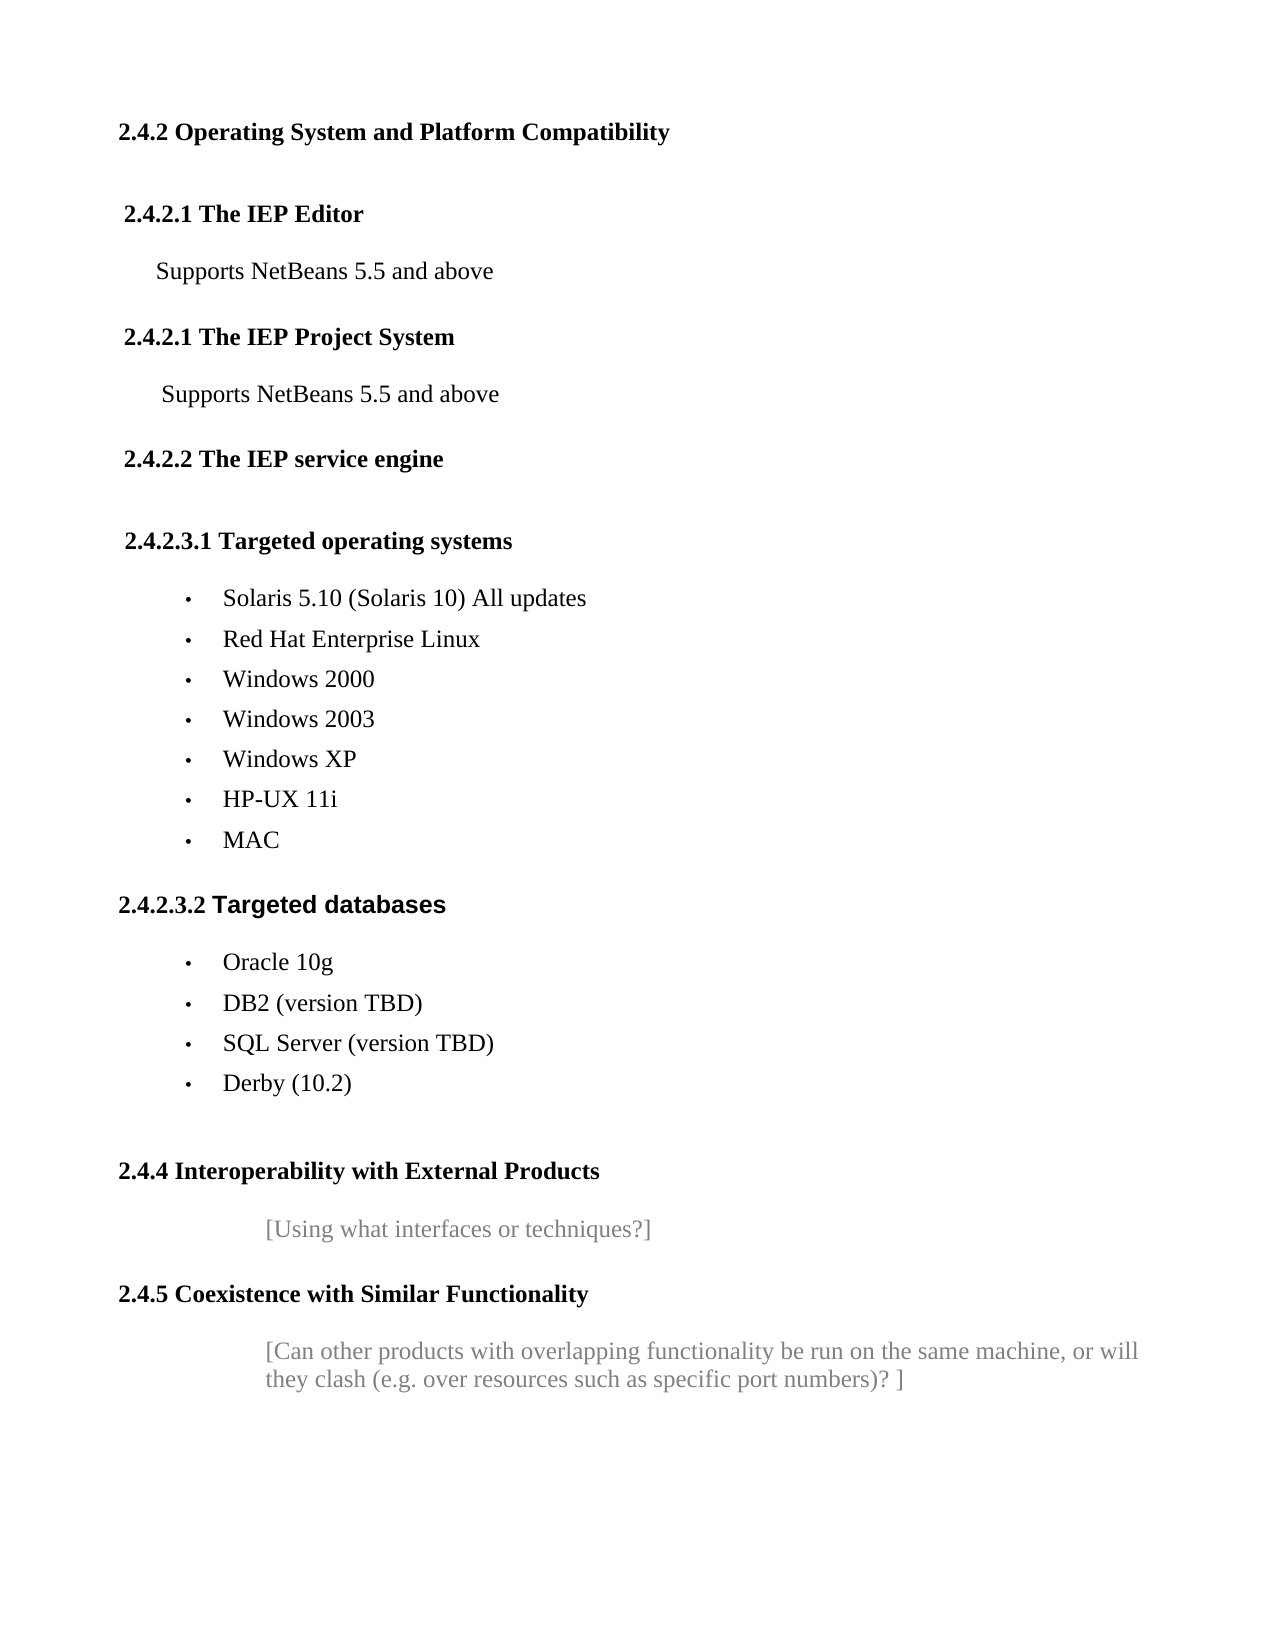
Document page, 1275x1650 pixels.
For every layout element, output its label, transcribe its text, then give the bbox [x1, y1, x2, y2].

list Supports NetBeans 5.5 and above [124, 380, 1157, 408]
list MAC [185, 826, 1157, 853]
list HP-UX 11i [185, 786, 1157, 813]
list Oracle 10g [185, 948, 1157, 976]
subtitle The IEP service engine [124, 445, 1157, 473]
list Windows XP [185, 745, 1157, 773]
subtitle 2.4.2.3.1 Targeted operating systems [118, 527, 1157, 555]
list SQL Server (version TBD) [185, 1029, 1157, 1057]
list Derby (10.2) [185, 1069, 1157, 1097]
list Red Hat Enterprise Linux [185, 625, 1157, 652]
list Supports NetBeans 5.5 and above [118, 257, 1157, 285]
subtitle 2.4.4 Interoperability with External Products [118, 1157, 1157, 1185]
list Windows 2003 [185, 705, 1157, 733]
list [Can other products with overlapping functionality be run on the same machine, or will they clash (e.g. over resources such as specific port numbers)? ] [236, 1337, 1157, 1392]
list DB2 (version TBD) [185, 989, 1157, 1016]
list [Using what interfaces or techniques?] [236, 1215, 1157, 1242]
subtitle The IEP Project System [124, 323, 1157, 350]
subtitle 2.4.2 Operating System and Platform Compatibility [118, 118, 1157, 146]
list Windows 2000 [185, 665, 1157, 693]
subtitle 2.4.2.3.2 Targeted databases [118, 891, 1157, 919]
subtitle 2.4.5 Coexistence with Similar Functionality [118, 1280, 1157, 1308]
subtitle The IEP Editor [124, 200, 1157, 228]
list Solaris 5.10 (Solaris 10) All updates [185, 584, 1157, 612]
